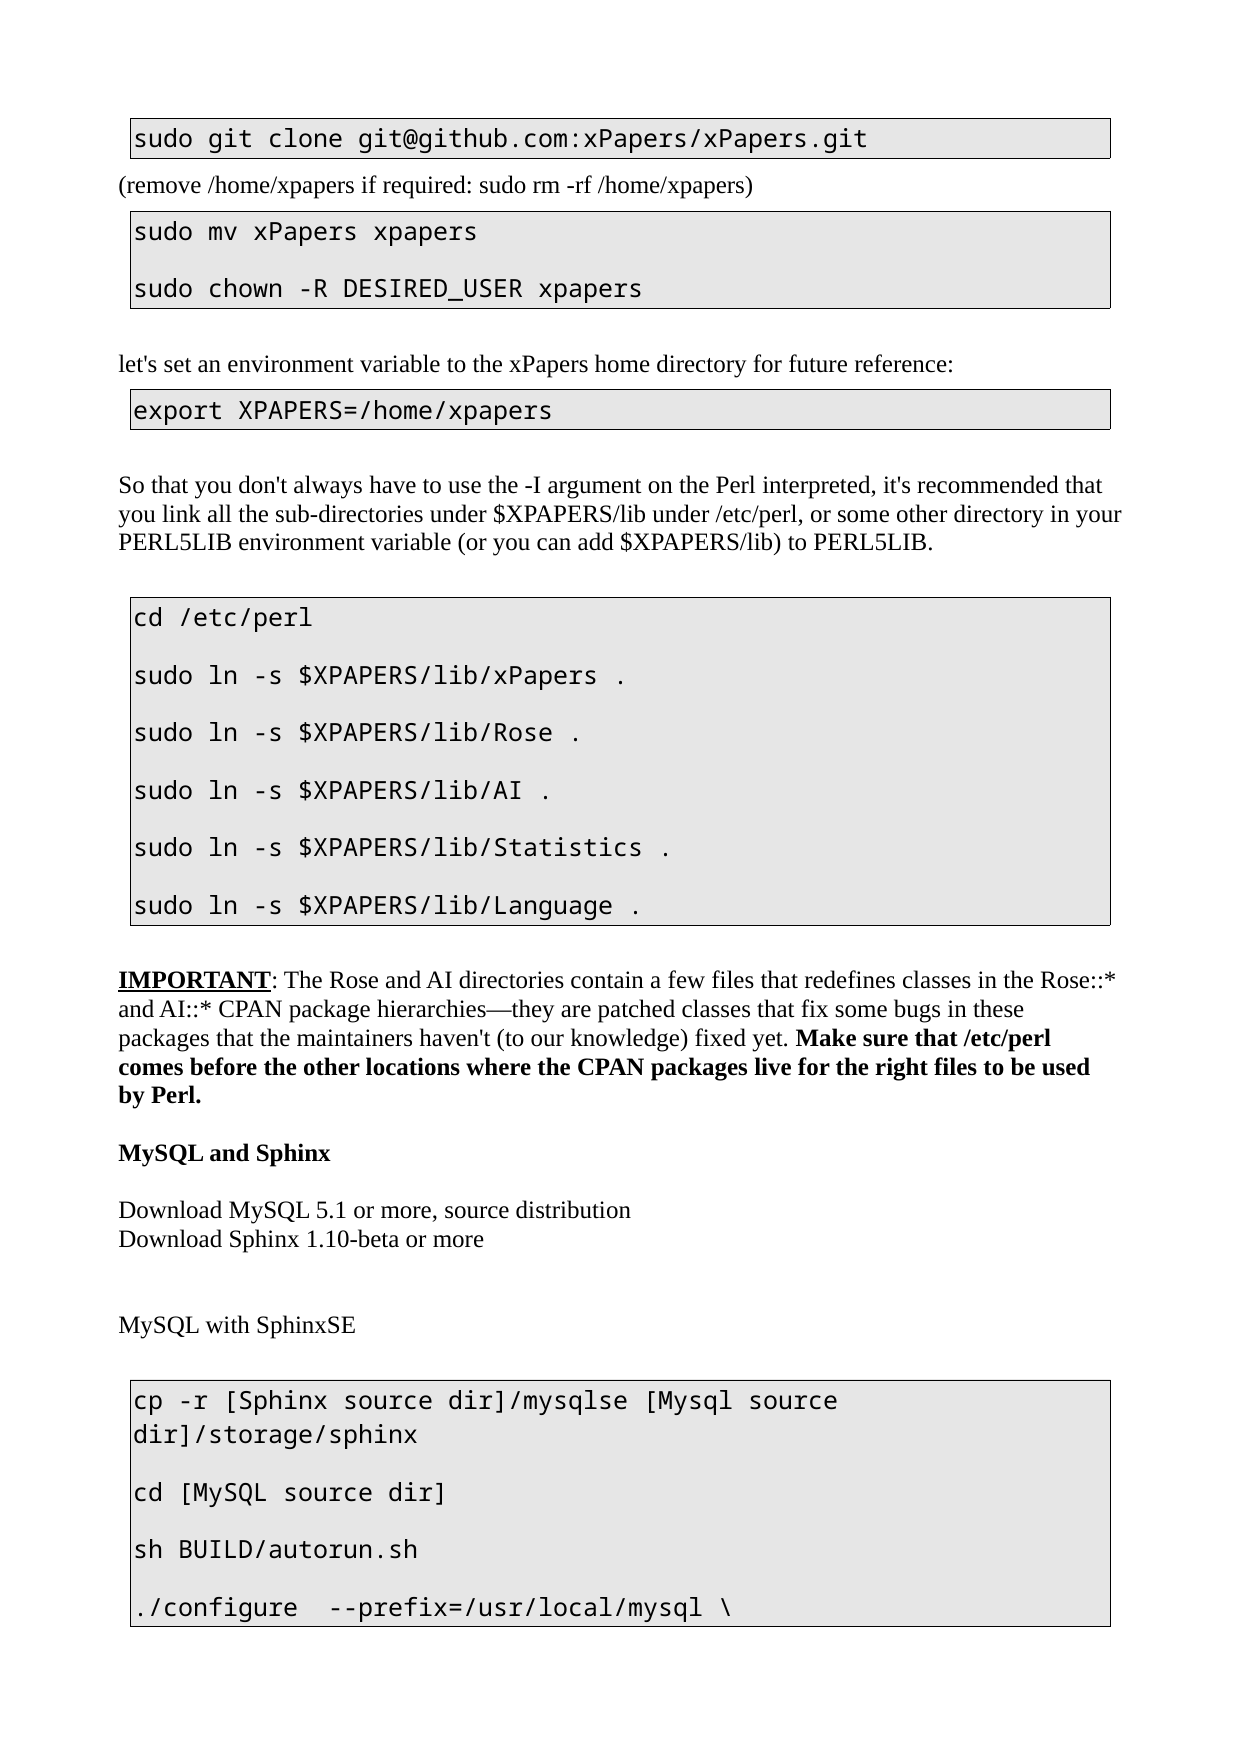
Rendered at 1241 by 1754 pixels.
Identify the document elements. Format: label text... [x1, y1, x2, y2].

text sudo ln -s $XPAPERS/lib/Language . [131, 885, 1110, 925]
text MySQL with SphinxSE [118, 1310, 1122, 1339]
text ./configure --prefix=/usr/local/mysql \ [131, 1586, 1110, 1626]
text cd /etc/perl [131, 598, 1110, 634]
text (remove /home/xpapers if required: sudo rm -rf /home/xpapers) [118, 170, 1122, 199]
text sudo ln -s $XPAPERS/lib/Statistics . [131, 827, 1110, 864]
text sh BUILD/autorun.sh [131, 1529, 1110, 1566]
text sudo ln -s $XPAPERS/lib/xPapers . [131, 654, 1110, 691]
text Download MySQL 5.1 or more, source distribution [118, 1195, 1122, 1224]
text sudo mv xPapers xpapers [131, 212, 1110, 248]
text So that you don't always have to use the -I argument on the Perl interpreted, it's recommended that you link all the sub-directories under $XPAPERS/lib under /etc/perl, or some other directory in your PERL5LIB environment variable (or you can add $XPAPERS/lib) to PERL5LIB. [118, 470, 1122, 556]
text cp -r [Sphinx source dir]/mysqlse [Mysql source dir]/storage/sphinx [131, 1381, 1110, 1451]
text Download Sphinx 1.10-beta or more [118, 1224, 1122, 1253]
text cd [MySQL source dir] [131, 1471, 1110, 1508]
text sudo ln -s $XPAPERS/lib/AI . [131, 769, 1110, 807]
text sudo ln -s $XPAPERS/lib/Rose . [131, 712, 1110, 749]
text export XPAPERS=/home/xpapers [131, 390, 1110, 429]
text sudo chown -R DESIRED_USER xpapers [131, 268, 1110, 308]
text sudo git clone git@github.com:xPapers/xPapers.git [131, 119, 1110, 158]
text MySQL and Sphinx [118, 1138, 1122, 1167]
text let's set an environment variable to the xPapers home directory for future reference: [118, 349, 1122, 377]
text IMPORTANT: The Rose and AI directories contain a few files that redefines classes in the Rose::* and AI::* CPAN package hierarchies—they are patched classes that fix some bugs in these packages that the maintainers haven't (to our knowledge) fixed yet. Make sure that /etc/perl comes before the other locations where the CPAN packages live for the right files to be used by Perl. [118, 965, 1122, 1109]
